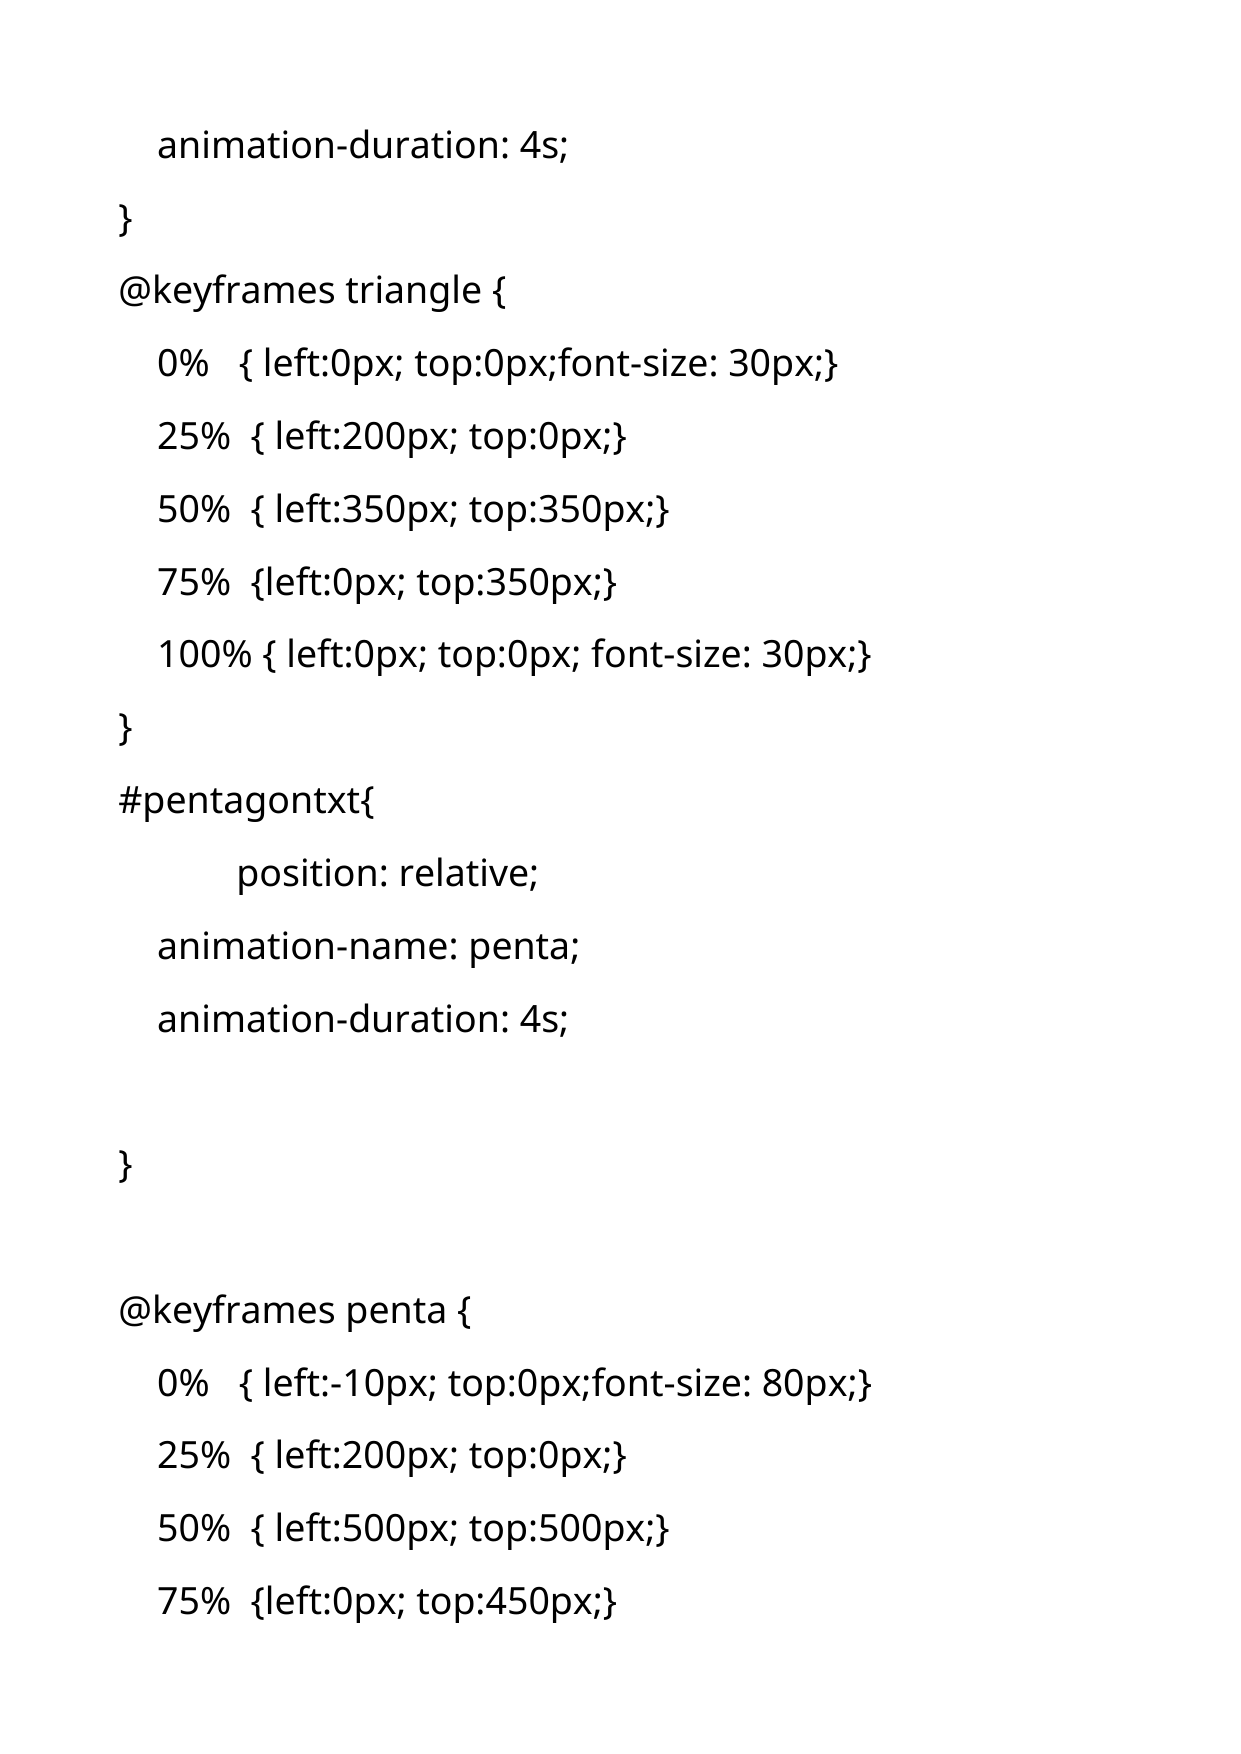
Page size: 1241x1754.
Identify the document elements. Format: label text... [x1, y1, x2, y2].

text 25% { left:200px; top:0px;} [118, 409, 1122, 460]
text 25% { left:200px; top:0px;} [118, 1429, 1122, 1480]
text } [118, 1137, 1122, 1188]
text 75% {left:0px; top:350px;} [118, 555, 1122, 606]
text 0% { left:0px; top:0px;font-size: 30px;} [118, 337, 1122, 388]
text } [118, 191, 1122, 242]
text @keyframes penta { [118, 1283, 1122, 1334]
text animation-name: penta; [118, 919, 1122, 970]
text animation-duration: 4s; [118, 992, 1122, 1043]
text position: relative; [118, 846, 1122, 897]
text #pentagontxt{ [118, 773, 1122, 824]
text 0% { left:-10px; top:0px;font-size: 80px;} [118, 1356, 1122, 1407]
text 100% { left:0px; top:0px; font-size: 30px;} [118, 628, 1122, 679]
text 50% { left:500px; top:500px;} [118, 1502, 1122, 1553]
text @keyframes triangle { [118, 264, 1122, 315]
text 50% { left:350px; top:350px;} [118, 482, 1122, 533]
text } [118, 701, 1122, 752]
text 75% {left:0px; top:450px;} [118, 1574, 1122, 1625]
text animation-duration: 4s; [118, 118, 1122, 169]
